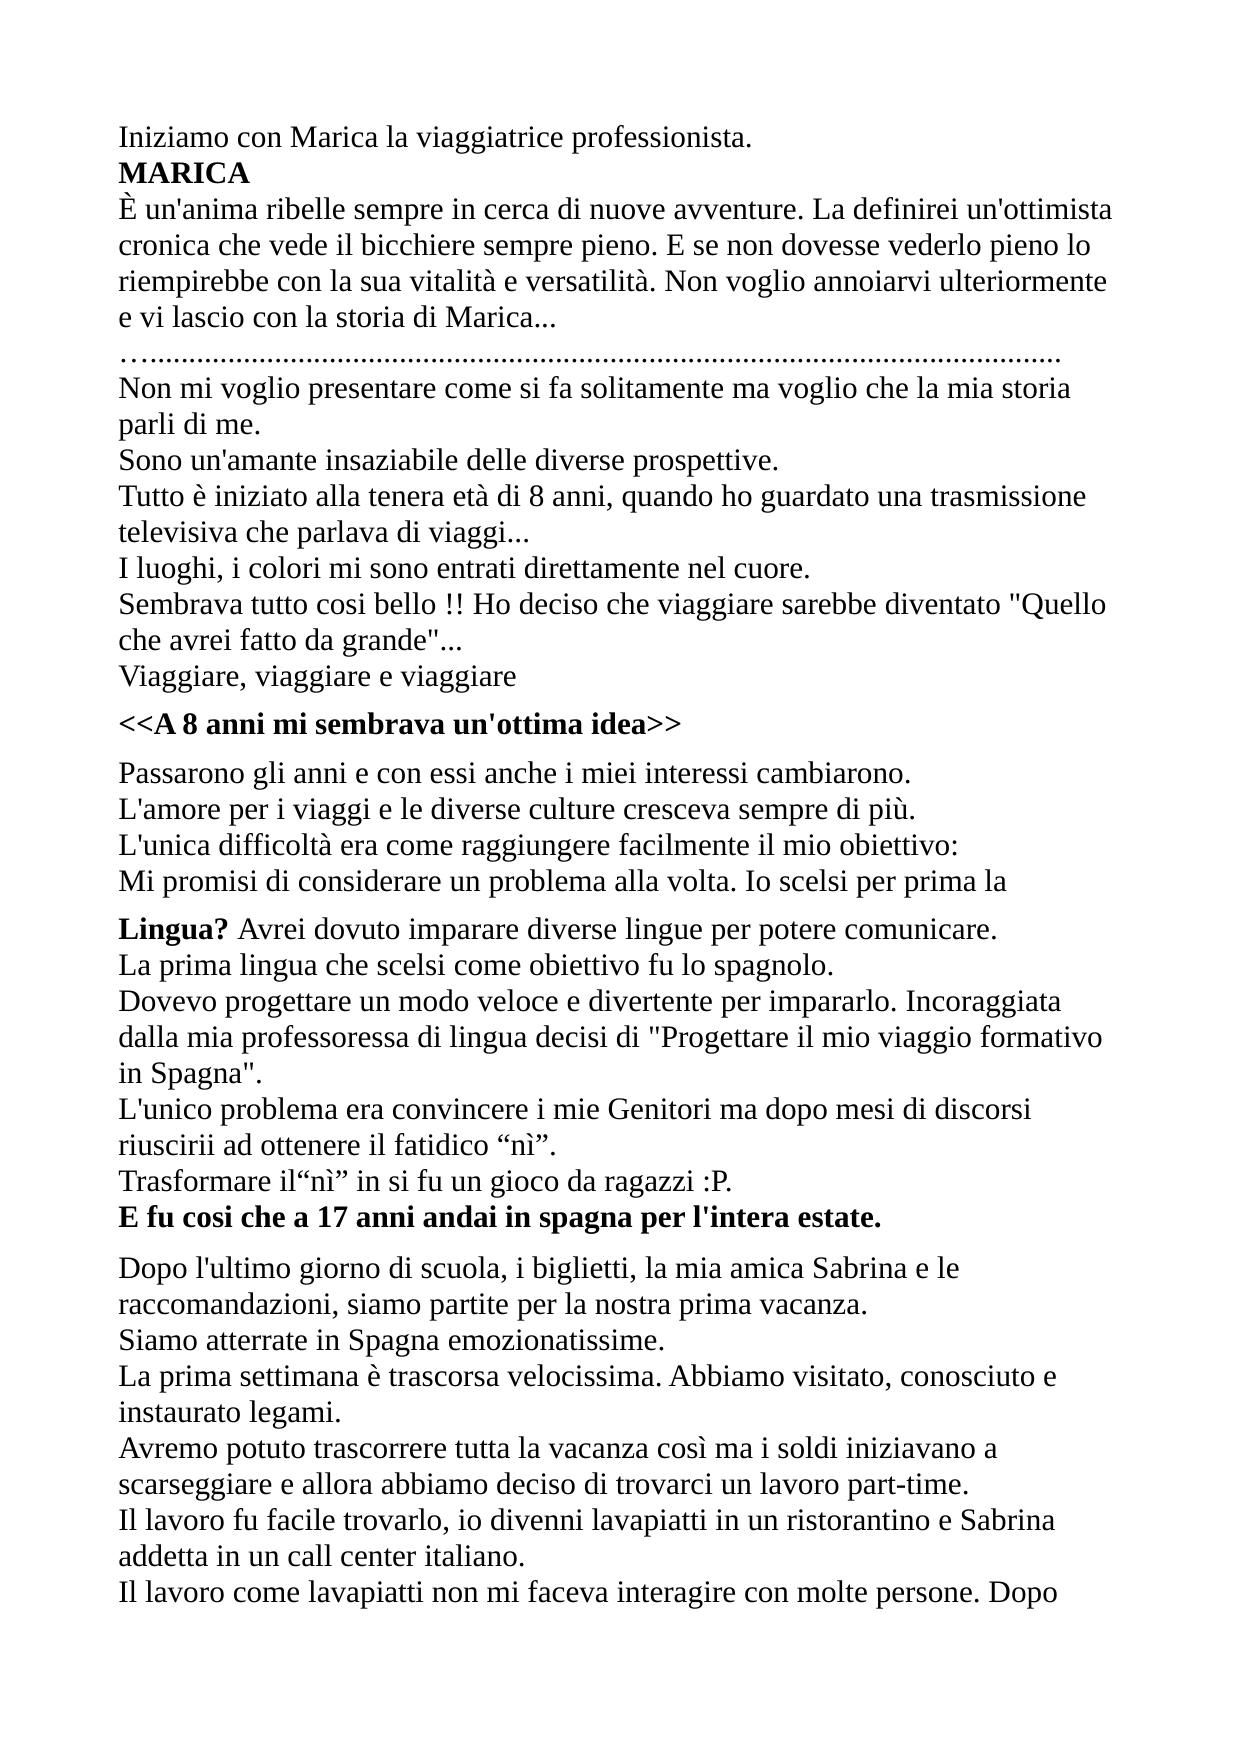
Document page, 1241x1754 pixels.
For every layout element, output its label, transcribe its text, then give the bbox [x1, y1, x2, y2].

text Passarono gli anni e con essi anche i miei interessi cambiarono. L'amore per i viaggi e le diverse culture cresceva sempre di più. L'unica difficoltà era come raggiungere facilmente il mio obiettivo: Mi promisi di considerare un problema alla volta. Io scelsi per prima la [118, 754, 1122, 898]
text <<A 8 anni mi sembrava un'ottima idea>> [118, 706, 1122, 742]
text Iniziamo con Marica la viaggiatrice professionista. [118, 118, 1122, 154]
text Lingua? Avrei dovuto imparare diverse lingue per potere comunicare. La prima lingua che scelsi come obiettivo fu lo spagnolo. Dovevo progettare un modo veloce e divertente per impararlo. Incoraggiata dalla mia professoressa di lingua decisi di "Progettare il mio viaggio formativo in Spagna". L'unico problema era convincere i mie Genitori ma dopo mesi di discorsi riuscirii ad ottenere il fatidico “nì”. Trasformare il“nì” in si fu un gioco da ragazzi :P. E fu cosi che a 17 anni andai in spagna per l'intera estate. [118, 910, 1122, 1234]
text Dopo l'ultimo giorno di scuola, i biglietti, la mia amica Sabrina e le raccomandazioni, siamo partite per la nostra prima vacanza. Siamo atterrate in Spagna emozionatissime. La prima settimana è trascorsa velocissima. Abbiamo visitato, conosciuto e instaurato legami. Avremo potuto trascorrere tutta la vacanza così ma i soldi iniziavano a scarseggiare e allora abbiamo deciso di trovarci un lavoro part-time. Il lavoro fu facile trovarlo, io divenni lavapiatti in un ristorantino e Sabrina addetta in un call center italiano. Il lavoro come lavapiatti non mi faceva interagire con molte persone. Dopo [118, 1249, 1122, 1609]
text MARICA [118, 154, 1122, 190]
text Non mi voglio presentare come si fa solitamente ma voglio che la mia storia parli di me. Sono un'amante insaziabile delle diverse prospettive. Tutto è iniziato alla tenera età di 8 anni, quando ho guardato una trasmissione televisiva che parlava di viaggi... I luoghi, i colori mi sono entrati direttamente nel cuore. Sembrava tutto cosi bello !! Ho deciso che viaggiare sarebbe diventato "Quello che avrei fatto da grande"... Viaggiare, viaggiare e viaggiare [118, 370, 1122, 693]
text È un'anima ribelle sempre in cerca di nuove avventure. La definirei un'ottimista cronica che vede il bicchiere sempre pieno. E se non dovesse vederlo pieno lo riempirebbe con la sua vitalità e versatilità. Non voglio annoiarvi ulteriormente e vi lascio con la storia di Marica... [118, 190, 1122, 334]
text …..................................................................................................................... [118, 334, 1122, 370]
